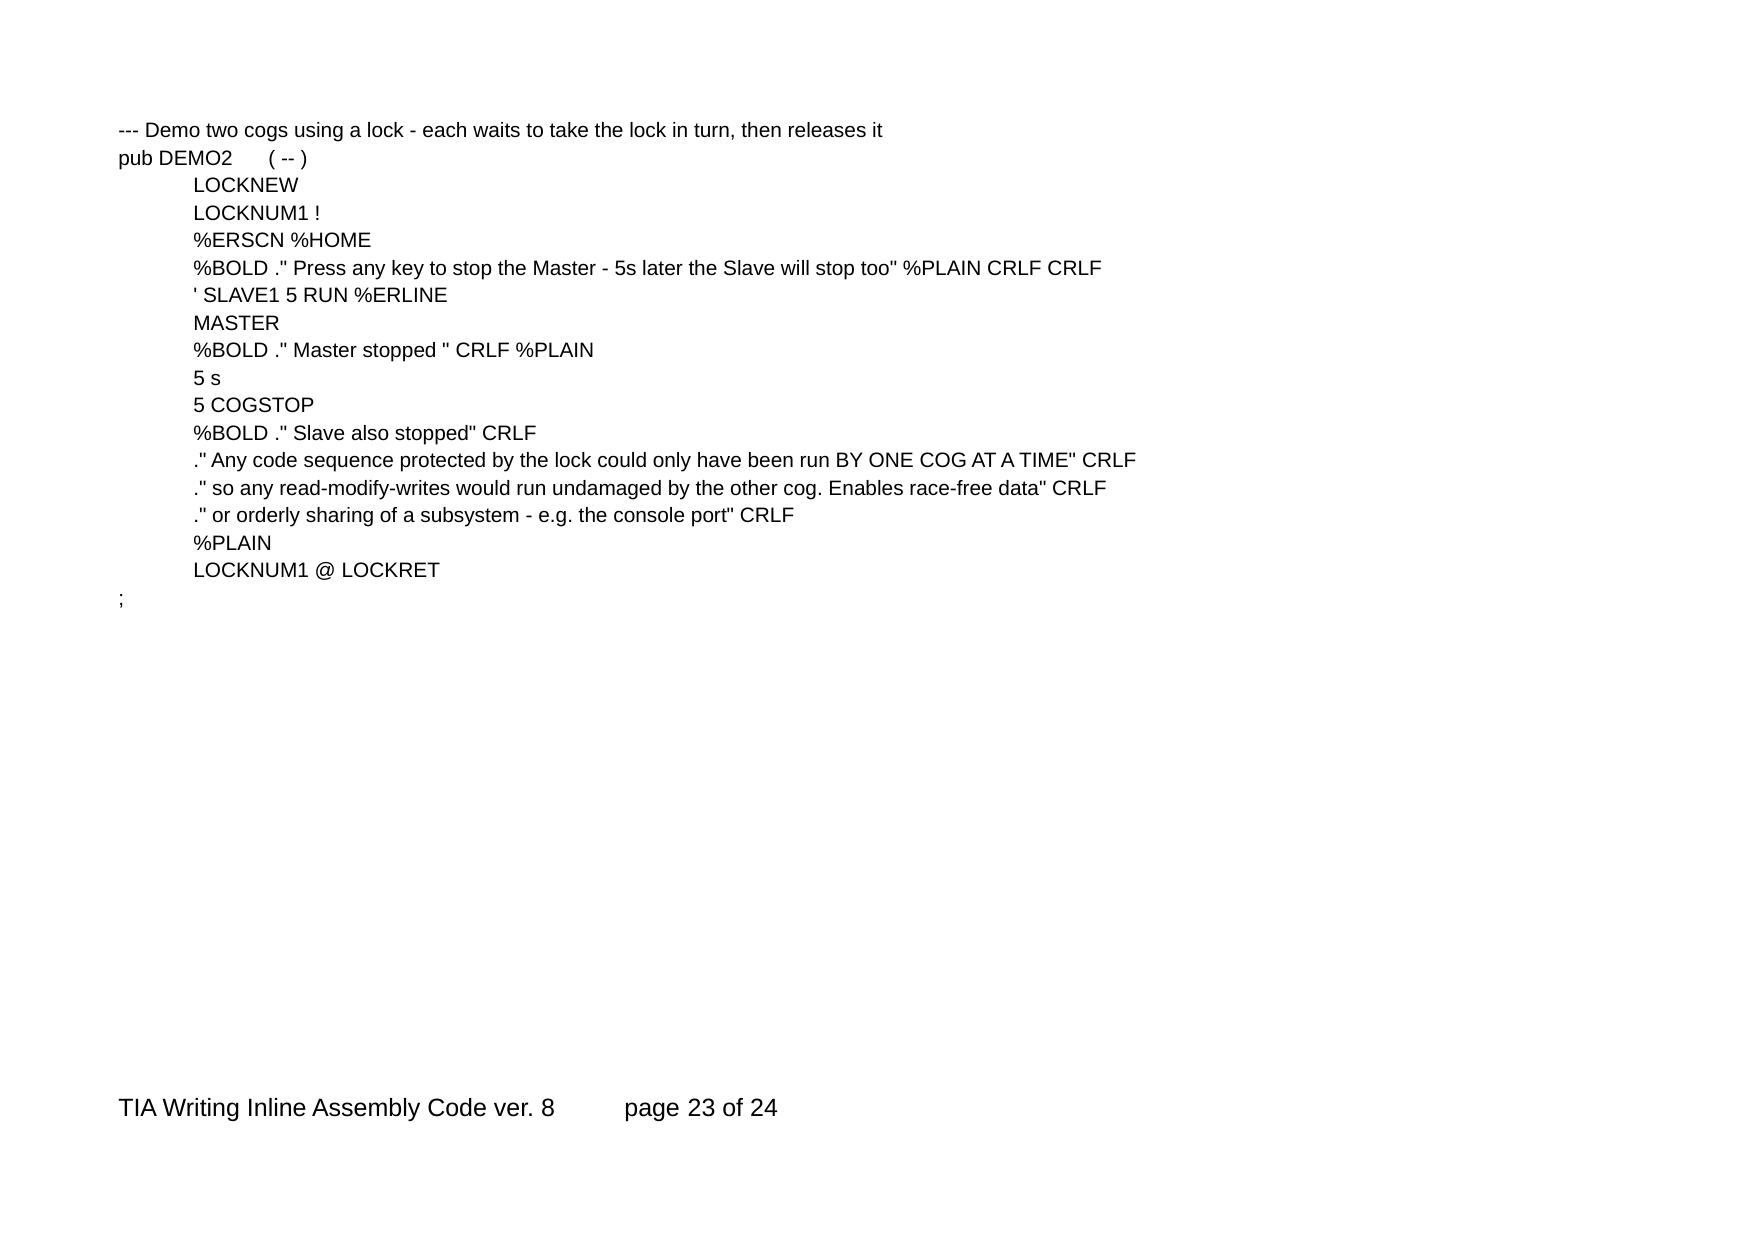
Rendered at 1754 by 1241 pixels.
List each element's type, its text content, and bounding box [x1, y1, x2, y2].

text ' SLAVE1 5 RUN %ERLINE [118, 283, 1636, 307]
text LOCKNUM1 ! [118, 201, 1636, 224]
text ." Any code sequence protected by the lock could only have been run BY ONE COG AT A TIME" CRLF [118, 448, 1636, 472]
text 5 s [118, 366, 1636, 389]
text ." or orderly sharing of a subsystem - e.g. the console port" CRLF [118, 503, 1636, 527]
text %PLAIN [118, 531, 1636, 554]
text ; [118, 586, 1636, 609]
text %ERSCN %HOME [118, 228, 1636, 252]
text LOCKNEW [118, 173, 1636, 197]
text %BOLD ." Slave also stopped" CRLF [118, 421, 1636, 444]
text pub DEMO2 ( -- ) [118, 146, 1636, 169]
text %BOLD ." Press any key to stop the Master - 5s later the Slave will stop too" %PLAIN CRLF CRLF [118, 256, 1636, 279]
text --- Demo two cogs using a lock - each waits to take the lock in turn, then releases it [118, 118, 1636, 142]
text %BOLD ." Master stopped " CRLF %PLAIN [118, 338, 1636, 362]
text LOCKNUM1 @ LOCKRET [118, 558, 1636, 582]
text ." so any read-modify-writes would run undamaged by the other cog. Enables race-free data" CRLF [118, 476, 1636, 499]
text MASTER [118, 311, 1636, 334]
text 5 COGSTOP [118, 393, 1636, 417]
